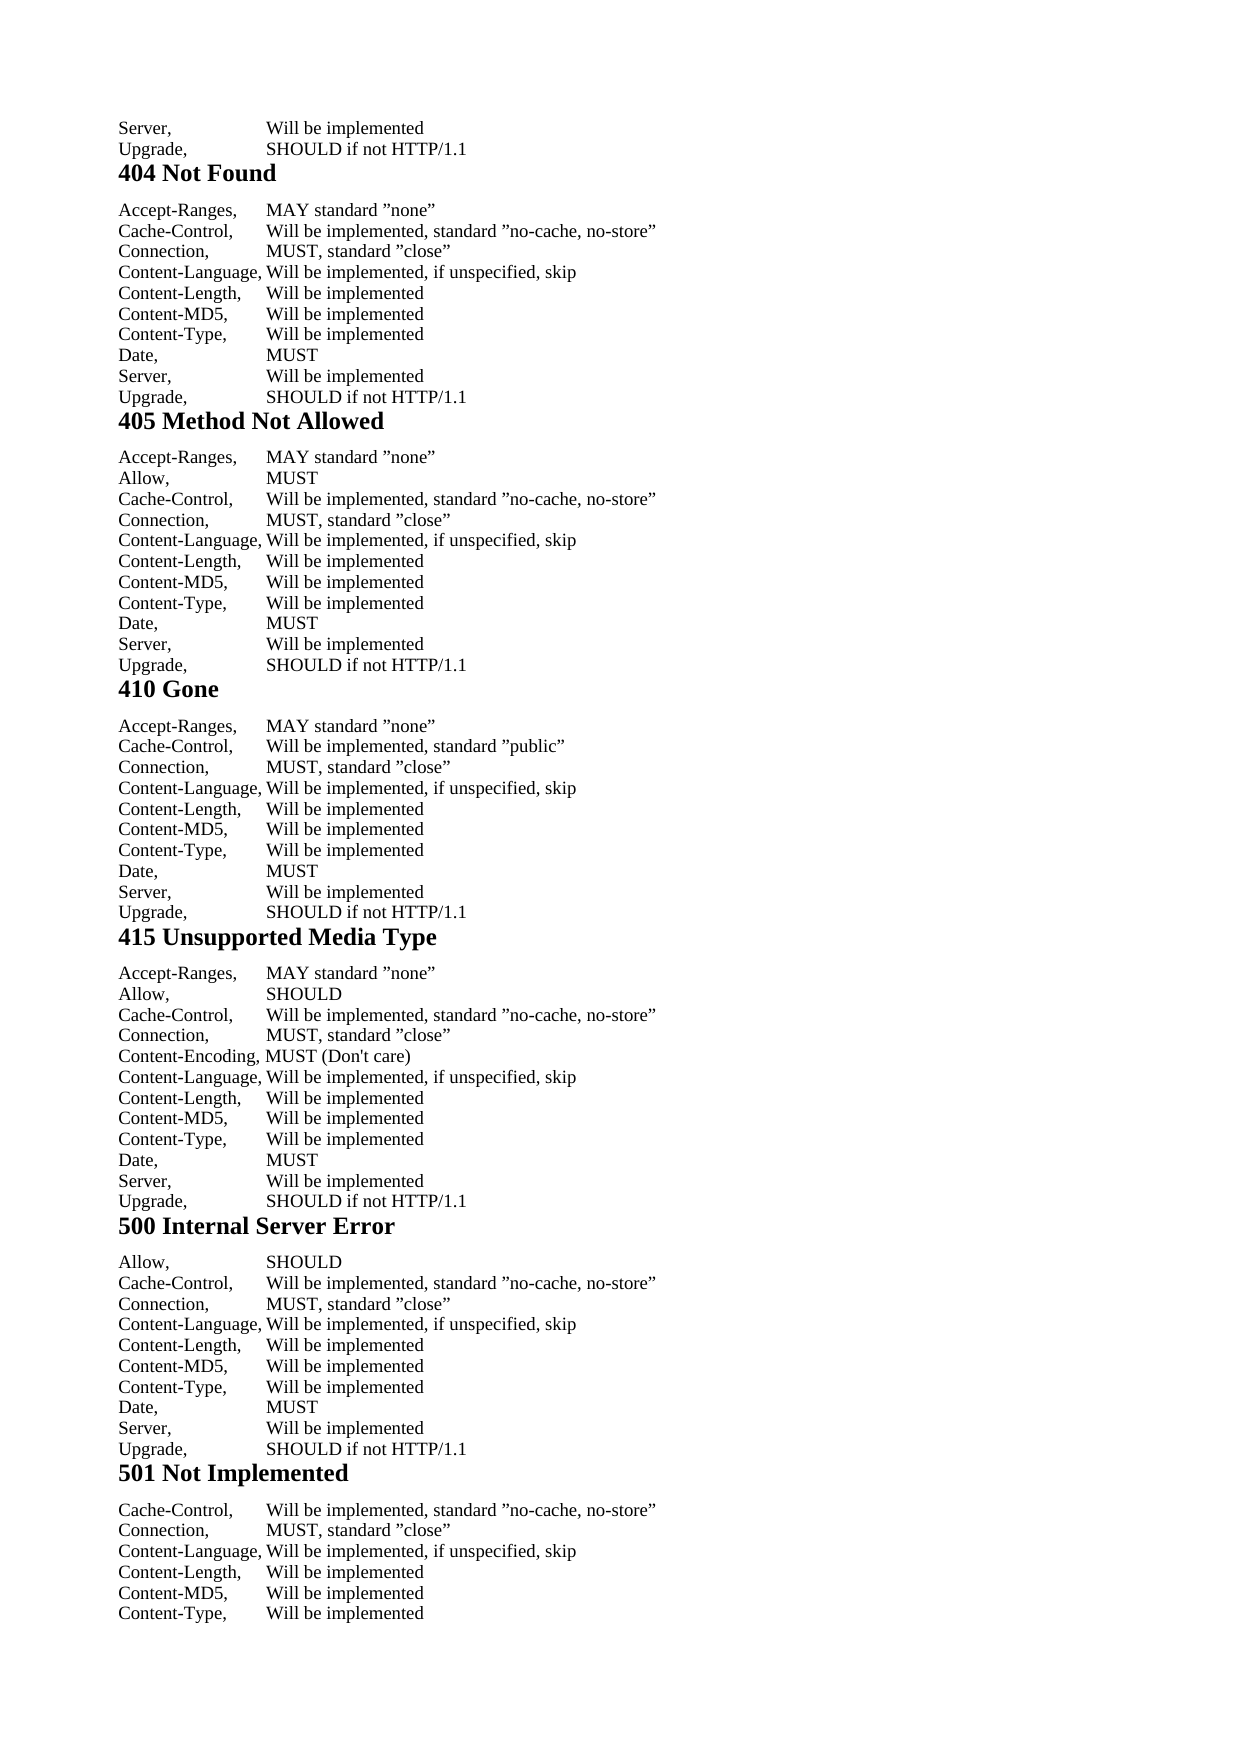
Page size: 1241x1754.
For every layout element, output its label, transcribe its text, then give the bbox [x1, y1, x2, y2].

text Content-Type, Will be implemented [118, 1129, 1122, 1149]
text Content-MD5, Will be implemented [118, 1108, 1122, 1129]
text Content-MD5, Will be implemented [118, 819, 1122, 840]
text Connection, MUST, standard ”close” [118, 1293, 1122, 1314]
text Cache-Control, Will be implemented, standard ”no-cache, no-store” [118, 1499, 1122, 1520]
text Content-Type, Will be implemented [118, 592, 1122, 613]
text Upgrade, SHOULD if not HTTP/1.1 [118, 902, 1122, 923]
text Content-Language, Will be implemented, if unspecified, skip [118, 1314, 1122, 1335]
text 501 Not Implemented [118, 1459, 1122, 1487]
text Content-Length, Will be implemented [118, 1087, 1122, 1108]
text Connection, MUST, standard ”close” [118, 1520, 1122, 1541]
text Cache-Control, Will be implemented, standard ”no-cache, no-store” [118, 1273, 1122, 1293]
text Allow, SHOULD [118, 984, 1122, 1004]
text Content-Length, Will be implemented [118, 1562, 1122, 1582]
text Content-Type, Will be implemented [118, 324, 1122, 345]
text Content-Length, Will be implemented [118, 1335, 1122, 1356]
text Content-MD5, Will be implemented [118, 572, 1122, 592]
text Accept-Ranges, MAY standard ”none” [118, 447, 1122, 468]
text Cache-Control, Will be implemented, standard ”no-cache, no-store” [118, 221, 1122, 241]
text Accept-Ranges, MAY standard ”none” [118, 200, 1122, 221]
text Date, MUST [118, 861, 1122, 881]
text Connection, MUST, standard ”close” [118, 757, 1122, 778]
text Content-MD5, Will be implemented [118, 303, 1122, 324]
text Upgrade, SHOULD if not HTTP/1.1 [118, 1438, 1122, 1459]
text Accept-Ranges, MAY standard ”none” [118, 716, 1122, 736]
text Content-Language, Will be implemented, if unspecified, skip [118, 778, 1122, 798]
text Content-Language, Will be implemented, if unspecified, skip [118, 530, 1122, 551]
text 405 Method Not Allowed [118, 407, 1122, 435]
text 410 Gone [118, 675, 1122, 703]
text Server, Will be implemented [118, 634, 1122, 654]
text Connection, MUST, standard ”close” [118, 509, 1122, 530]
text Allow, MUST [118, 468, 1122, 489]
text Cache-Control, Will be implemented, standard ”public” [118, 736, 1122, 757]
text Content-Encoding, MUST (Don't care) [118, 1046, 1122, 1067]
text Date, MUST [118, 1397, 1122, 1418]
text Content-MD5, Will be implemented [118, 1582, 1122, 1603]
text 404 Not Found [118, 159, 1122, 187]
text Content-Length, Will be implemented [118, 798, 1122, 819]
text Upgrade, SHOULD if not HTTP/1.1 [118, 654, 1122, 675]
text Content-MD5, Will be implemented [118, 1356, 1122, 1376]
text 500 Internal Server Error [118, 1212, 1122, 1239]
text Content-Language, Will be implemented, if unspecified, skip [118, 1067, 1122, 1087]
text Allow, SHOULD [118, 1252, 1122, 1273]
text Content-Length, Will be implemented [118, 551, 1122, 572]
text Content-Type, Will be implemented [118, 1376, 1122, 1397]
text Upgrade, SHOULD if not HTTP/1.1 [118, 1191, 1122, 1212]
text Server, Will be implemented [118, 1418, 1122, 1438]
text Accept-Ranges, MAY standard ”none” [118, 963, 1122, 984]
text Date, MUST [118, 1149, 1122, 1170]
text Content-Length, Will be implemented [118, 283, 1122, 303]
text Content-Language, Will be implemented, if unspecified, skip [118, 1541, 1122, 1562]
text Connection, MUST, standard ”close” [118, 1025, 1122, 1046]
text Server, Will be implemented [118, 118, 1122, 139]
text Server, Will be implemented [118, 881, 1122, 902]
text Upgrade, SHOULD if not HTTP/1.1 [118, 139, 1122, 159]
text Cache-Control, Will be implemented, standard ”no-cache, no-store” [118, 1004, 1122, 1025]
text Content-Type, Will be implemented [118, 1603, 1122, 1624]
text Upgrade, SHOULD if not HTTP/1.1 [118, 386, 1122, 407]
text Cache-Control, Will be implemented, standard ”no-cache, no-store” [118, 489, 1122, 509]
text Server, Will be implemented [118, 1170, 1122, 1191]
text Date, MUST [118, 613, 1122, 634]
text Content-Type, Will be implemented [118, 840, 1122, 861]
text Date, MUST [118, 345, 1122, 366]
text Connection, MUST, standard ”close” [118, 241, 1122, 262]
text 415 Unsupported Media Type [118, 923, 1122, 951]
text Content-Language, Will be implemented, if unspecified, skip [118, 262, 1122, 283]
text Server, Will be implemented [118, 366, 1122, 386]
